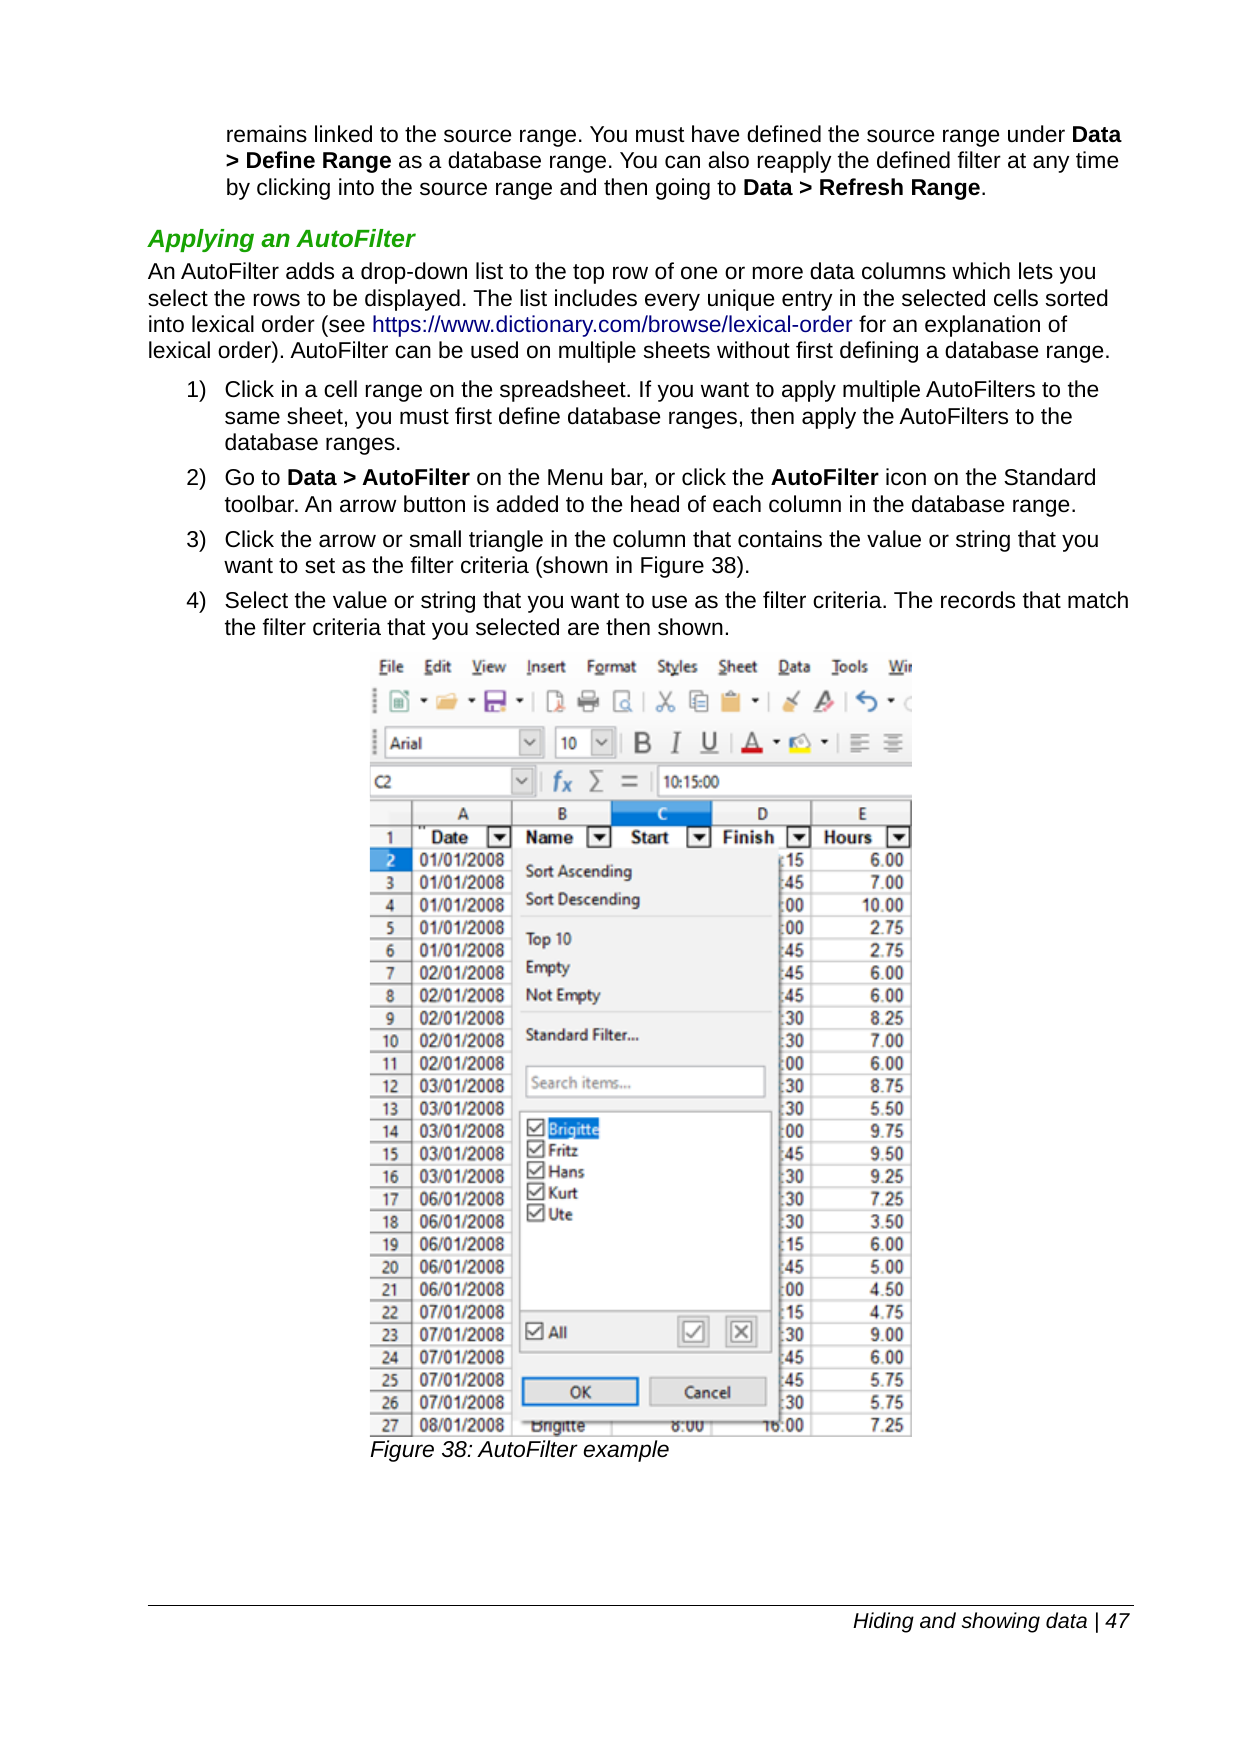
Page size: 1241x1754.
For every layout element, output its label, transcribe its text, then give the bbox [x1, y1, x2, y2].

list Click in a cell range on the spreadsheet. If you want to apply multiple AutoFilters to the same sheet, you must first define database ranges, then apply the AutoFilters to the database ranges. [207, 376, 1134, 455]
text An AutoFilter adds a drop-down list to the top row of one or more data columns which lets you select the rows to be displayed. The list includes every unique entry in the selected cells sorted into lexical order (see https://www.dictionary.com/browse/lexical-order for an explanation of lexical order). AutoFilter can be used on multiple sheets without first defining a database range. [148, 258, 1134, 364]
picture [369, 652, 912, 1437]
subtitle Applying an AutoFilter [148, 224, 1134, 252]
text Figure 38: AutoFilter example [370, 1437, 912, 1463]
list Go to Data > AutoFilter on the Menu bar, or click the AutoFilter icon on the Standard toolbar. An arrow button is added to the head of each column in the database range. [207, 464, 1134, 517]
list Select the value or string that you want to use as the filter criteria. The records that match the filter criteria that you selected are then shown. [207, 587, 1134, 640]
list remains linked to the source range. You must have defined the source range under Data > Define Range as a database range. You can also reapply the defined filter at any time by clicking into the source range and then going to Data > Refresh Range. [185, 118, 1134, 203]
list Click the arrow or small triangle in the column that contains the value or string that you want to set as the filter criteria (shown in Figure 38). [207, 526, 1134, 578]
